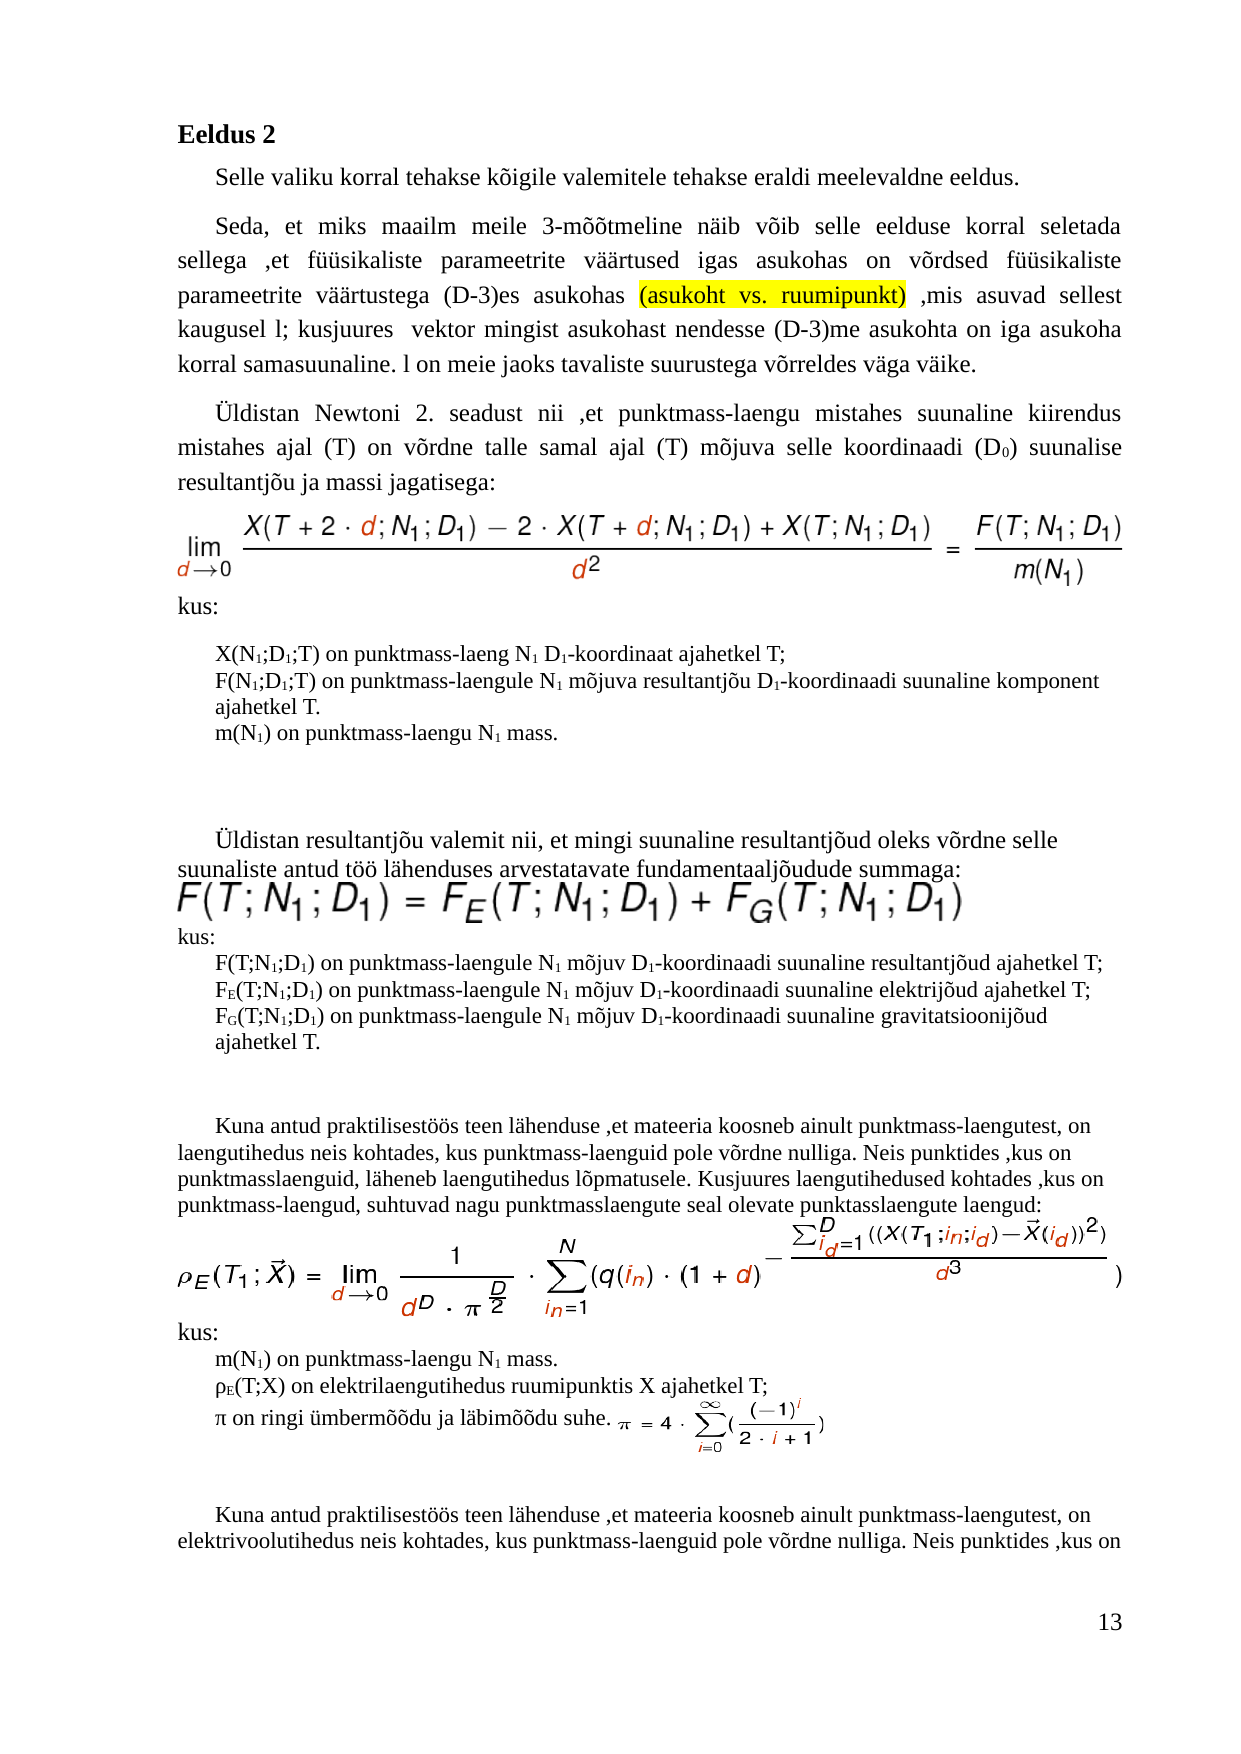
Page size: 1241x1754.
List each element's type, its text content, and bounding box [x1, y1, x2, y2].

text Üldistan Newtoni 2. seadust nii ,et punktmass-laengu mistahes suunaline kiirendus mistahes ajal (T) on võrdne talle samal ajal (T) mõjuva selle koordinaadi (D0) suunalise resultantjõu ja massi jagatisega: [177, 398, 1122, 496]
text Üldistan resultantjõu valemit nii, et mingi suunaline resultantjõud oleks võrdne selle suunaliste antud töö lähenduses arvestatavate fundamentaaljõudude summaga: [177, 772, 1122, 882]
text ρE(T;X) on elektrilaengutihedus ruumipunktis X ajahetkel T; π on ringi ümbermõõdu ja läbimõõdu suhe. [215, 1372, 1122, 1452]
text kus: [177, 586, 1122, 620]
text X(N1;D1;T) on punktmass-laeng N1 D1-koordinaat ajahetkel T; F(N1;D1;T) on punktmass-laengule N1 mõjuva resultantjõu D1-koordinaadi suunaline komponent ajahetkel T. m(N1) on punktmass-laengu N1 mass. [215, 640, 1122, 746]
text kus: [177, 1317, 1122, 1345]
text Selle valiku korral tehakse kõigile valemitele tehakse eraldi meelevaldne eeldus. [177, 162, 1122, 191]
picture [177, 882, 962, 923]
text F(T;N1;D1) on punktmass-laengule N1 mõjuv D1-koordinaadi suunaline resultantjõud ajahetkel T; FE(T;N1;D1) on punktmass-laengule N1 mõjuv D1-koordinaadi suunaline elektrijõud ajahetkel T; FG(T;N1;D1) on punktmass-laengule N1 mõjuv D1-koordinaadi suunaline gravitatsioonijõud ajahetkel T. [215, 949, 1122, 1055]
text Kuna antud praktilisestöös teen lähenduse ,et mateeria koosneb ainult punktmass-laengutest, on elektrivoolutihedus neis kohtades, kus punktmass-laenguid pole võrdne nulliga. Neis punktides ,kus on [177, 1501, 1122, 1554]
subtitle Eeldus 2 [177, 118, 1122, 149]
picture [177, 1217, 1123, 1317]
text Seda, et miks maailm meile 3-mõõtmeline näib võib selle eelduse korral seletada sellega ,et füüsikaliste parameetrite väärtused igas asukohas on võrdsed füüsikaliste parameetrite väärtustega (D-3)es asukohas (asukoht vs. ruumipunkt) ,mis asuvad sellest kaugusel l; kusjuures vektor mingist asukohast nendesse (D-3)me asukohta on iga asukoha korral samasuunaline. l on meie jaoks tavaliste suurustega võrreldes väga väike. [177, 211, 1122, 377]
picture [617, 1398, 824, 1452]
text m(N1) on punktmass-laengu N1 mass. [215, 1345, 1122, 1372]
text Kuna antud praktilisestöös teen lähenduse ,et mateeria koosneb ainult punktmass-laengutest, on laengutihedus neis kohtades, kus punktmass-laenguid pole võrdne nulliga. Neis punktides ,kus on punktmasslaenguid, läheneb laengutihedus lõpmatusele. Kusjuures laengutihedused kohtades ,kus on punktmass-laengud, suhtuvad nagu punktmasslaengute seal olevate punktasslaengute laengud: [177, 1112, 1122, 1217]
picture [177, 515, 1123, 586]
text kus: [177, 923, 1122, 949]
